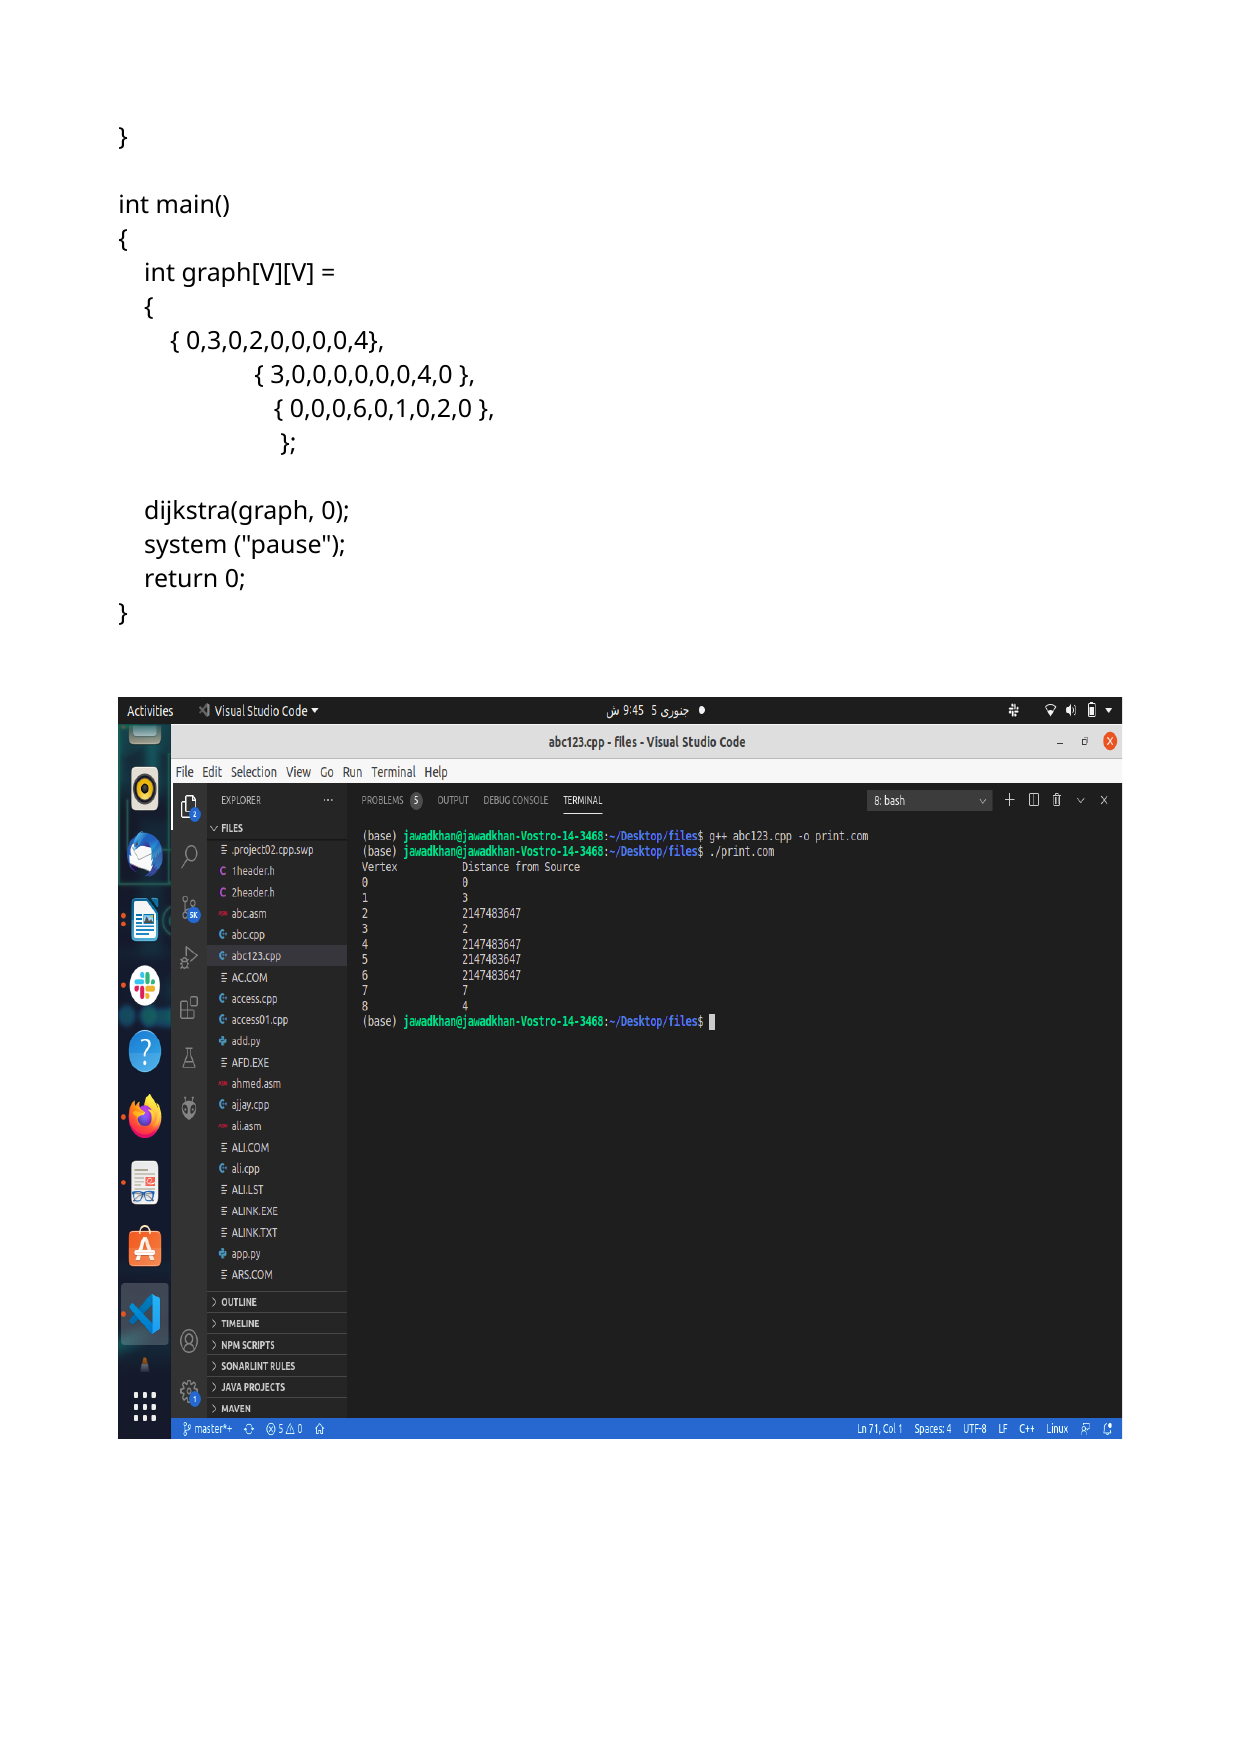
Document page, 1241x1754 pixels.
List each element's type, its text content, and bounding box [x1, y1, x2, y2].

text { 0,3,0,2,0,0,0,0,4}, [118, 322, 1122, 357]
text } [118, 595, 1122, 629]
text dijkstra(graph, 0); [118, 493, 1122, 527]
text int main() [118, 186, 1122, 220]
text { 3,0,0,0,0,0,0,4,0 }, [118, 357, 1122, 391]
text { 0,0,0,6,0,1,0,2,0 }, [118, 391, 1122, 425]
text }; [118, 425, 1122, 459]
text { [118, 288, 1122, 322]
text } [118, 118, 1122, 152]
text { [118, 220, 1122, 254]
text int graph[V][V] = [118, 254, 1122, 288]
picture [118, 697, 1123, 1439]
text system ("pause"); [118, 527, 1122, 561]
text return 0; [118, 561, 1122, 595]
